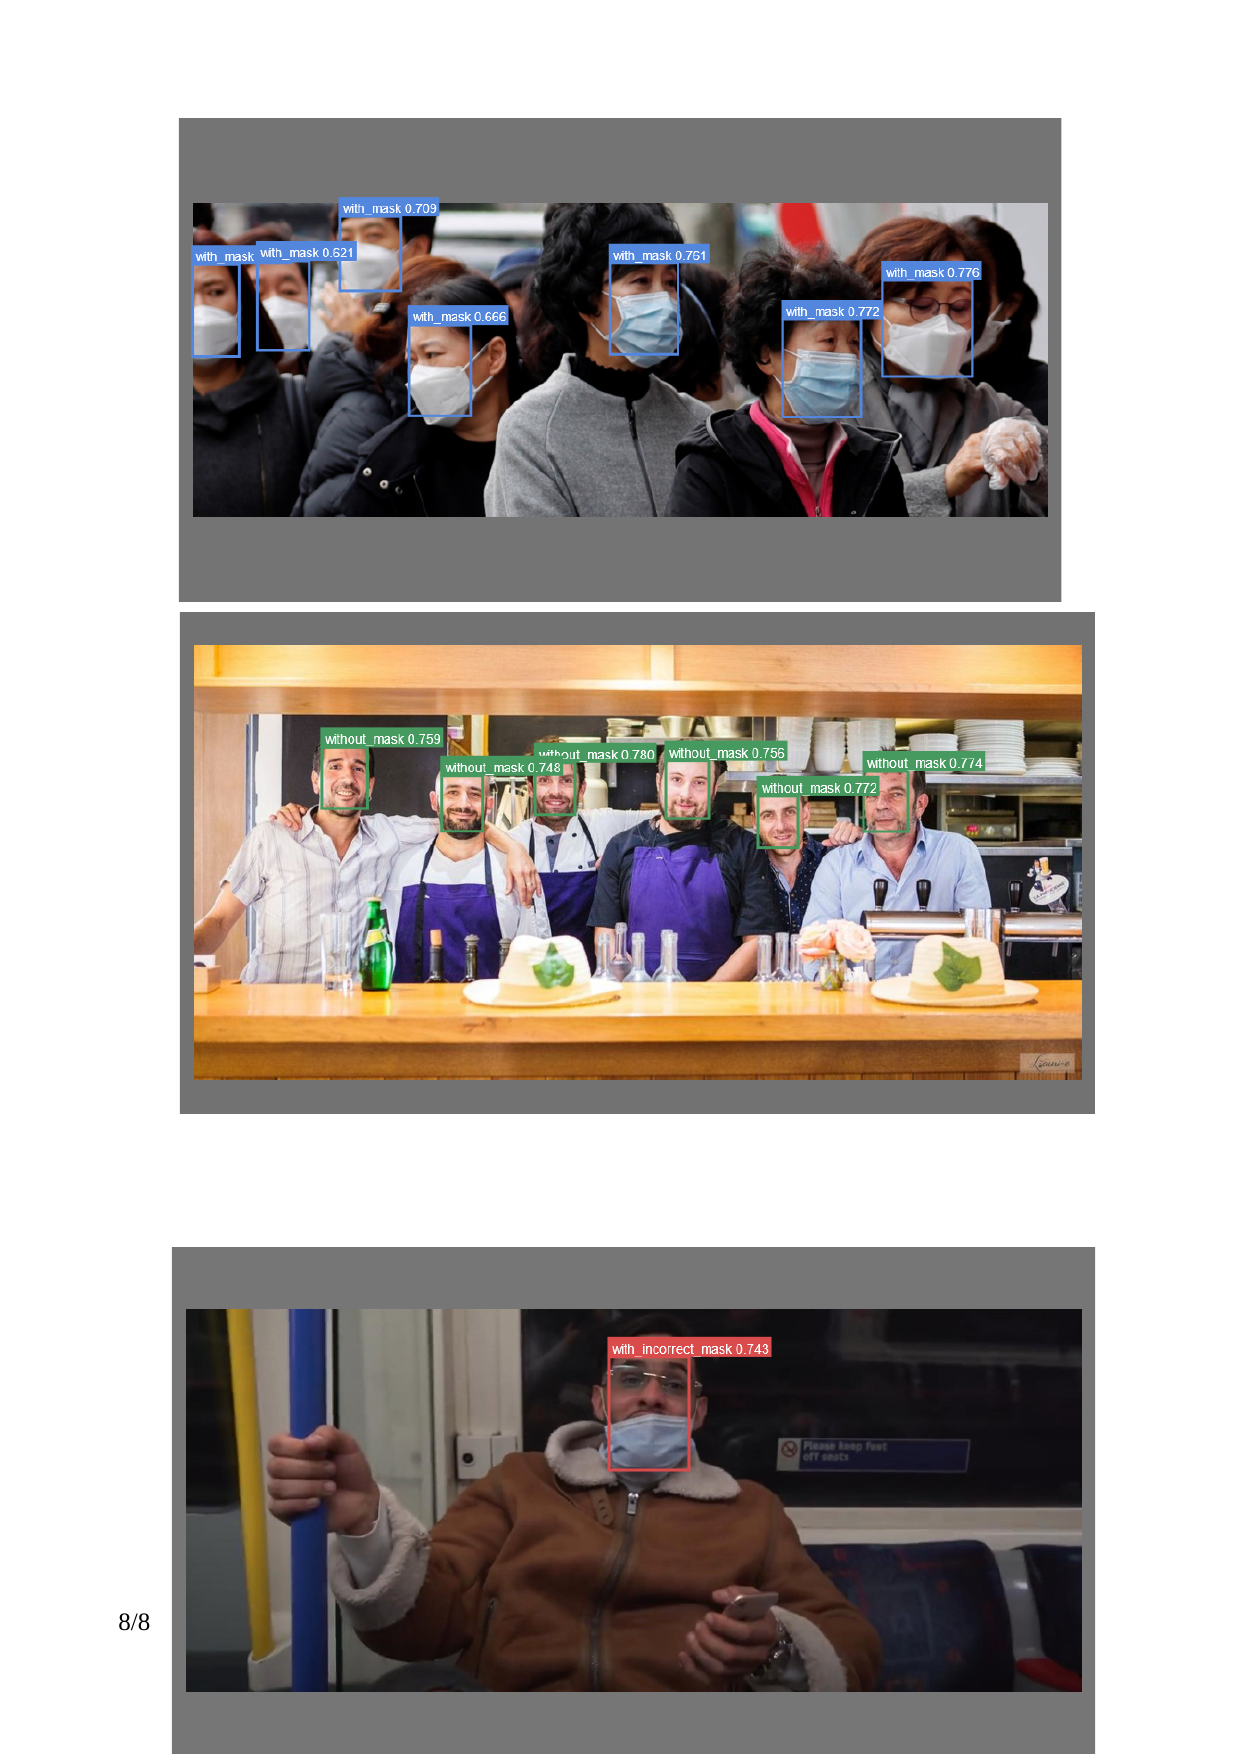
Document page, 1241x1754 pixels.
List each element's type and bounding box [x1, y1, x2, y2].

picture [171, 1247, 1096, 1754]
picture [178, 118, 1062, 602]
picture [179, 612, 1095, 1114]
